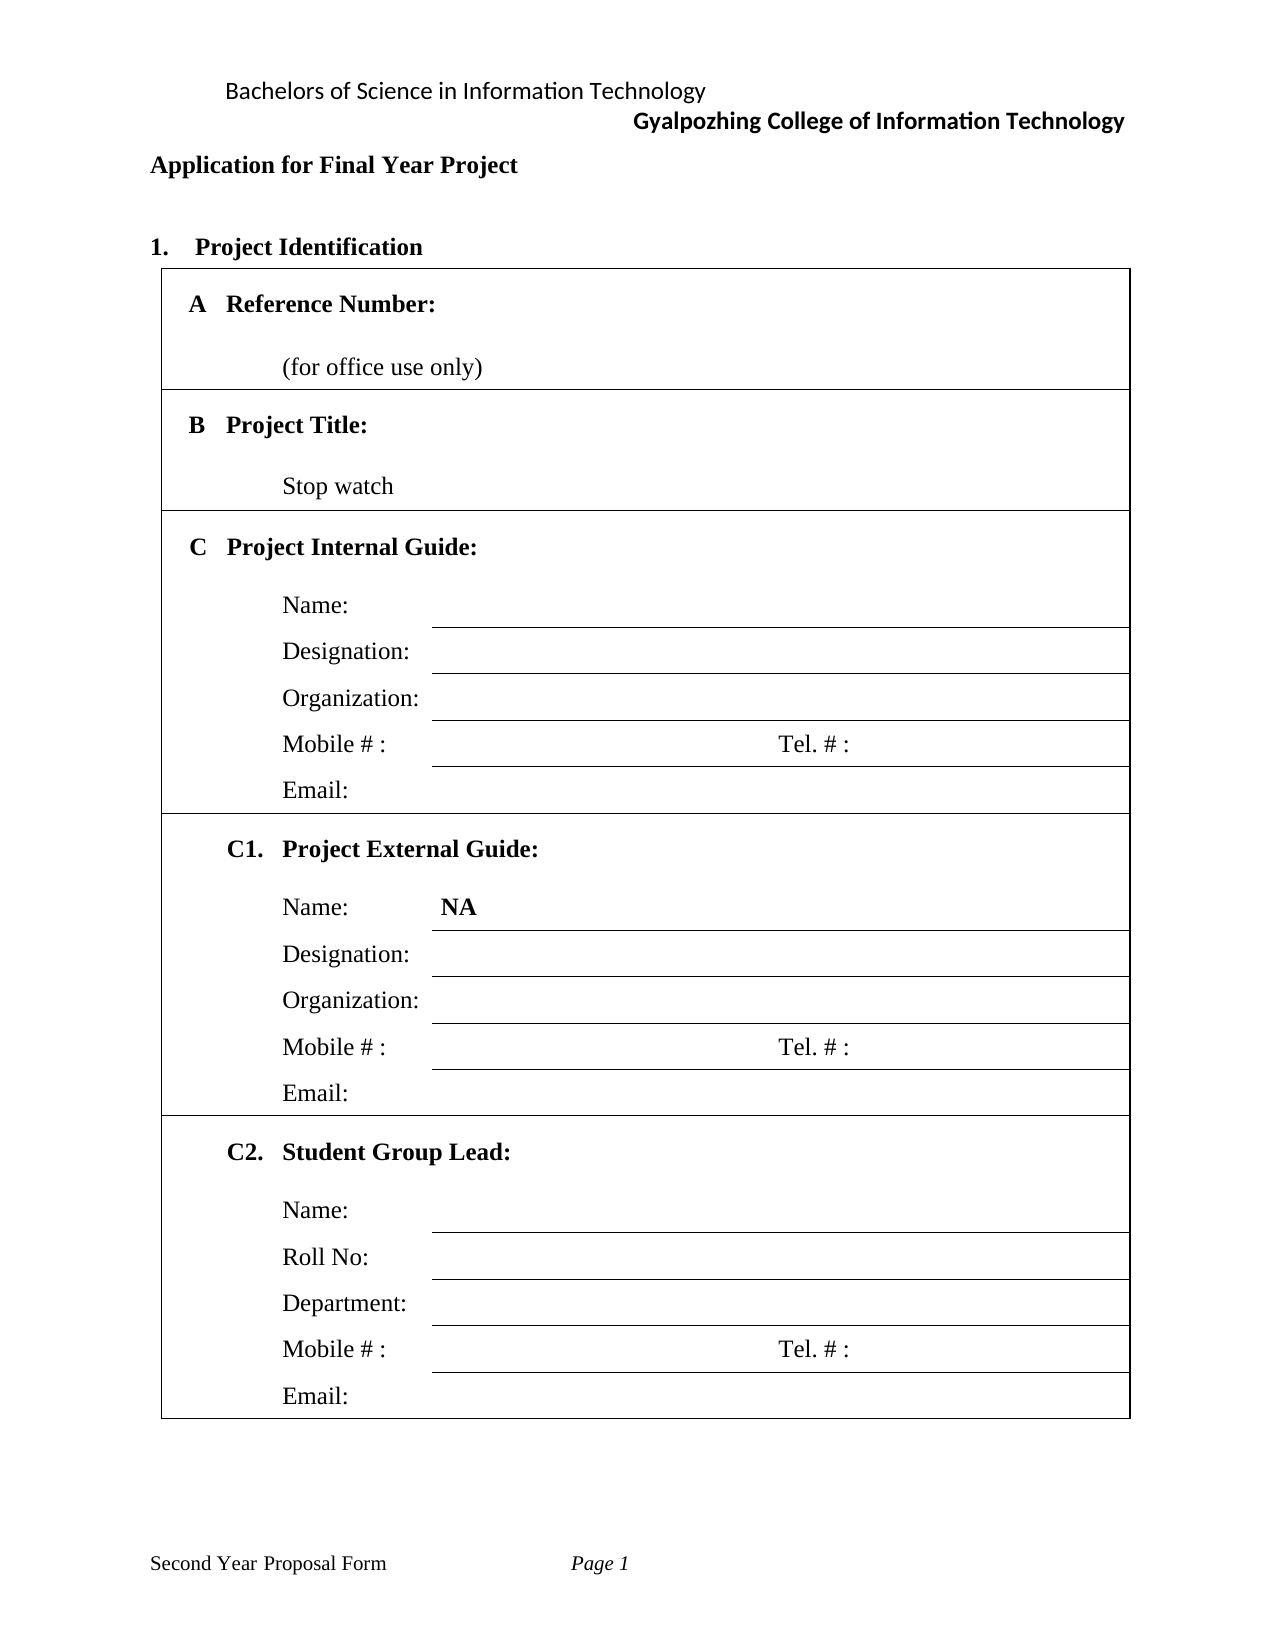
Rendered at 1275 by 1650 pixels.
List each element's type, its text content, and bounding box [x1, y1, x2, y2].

table_cell Email: [162, 1069, 432, 1115]
table_cell Email: [162, 766, 432, 813]
table_cell (for office use only) [162, 339, 1129, 389]
table_cell [882, 1024, 1129, 1069]
table_cell Department: [162, 1279, 432, 1325]
table_cell [432, 1373, 1129, 1418]
table_cell [432, 1024, 770, 1069]
table_cell Designation: [162, 930, 432, 976]
table_cell C2. Student Group Lead: [162, 1116, 1129, 1187]
table_cell Mobile # : [162, 720, 432, 766]
table_cell Name: [162, 1187, 432, 1232]
table_cell [432, 977, 1129, 1022]
table_cell [432, 674, 1129, 720]
table_cell Roll No: [162, 1232, 432, 1279]
table_cell Tel. # : [770, 1024, 882, 1069]
table_cell Project Title: [162, 390, 1129, 460]
table_cell Organization: [162, 976, 432, 1022]
table_cell [432, 1280, 1129, 1325]
table_cell Designation: [162, 627, 432, 673]
table_cell [432, 931, 1129, 976]
table_cell Name: [162, 884, 432, 929]
table_cell Email: [162, 1372, 432, 1418]
table_cell NA [432, 884, 1129, 929]
table_cell [432, 628, 1129, 673]
table_cell [432, 1233, 1129, 1279]
table_cell [432, 1187, 1129, 1232]
subtitle 1. Project Identification [150, 232, 1125, 261]
table_cell Tel. # : [770, 721, 882, 766]
table_cell [432, 721, 770, 766]
table_cell Project Internal Guide: [162, 511, 1129, 581]
table_cell [432, 767, 1129, 813]
table_cell [882, 721, 1129, 766]
table_cell Organization: [162, 673, 432, 720]
text Application for Final Year Project [150, 150, 1125, 179]
table_cell C1. Project External Guide: [162, 814, 1129, 884]
table_header Reference Number: [162, 269, 1129, 339]
table_cell [432, 1070, 1129, 1115]
table_cell Name: [162, 581, 432, 627]
table_cell Tel. # : [770, 1326, 882, 1372]
table_cell [432, 1326, 770, 1372]
table_cell [432, 581, 1129, 627]
table_cell Stop watch [162, 460, 1129, 510]
table_cell [882, 1326, 1129, 1372]
table_cell Mobile # : [162, 1325, 432, 1372]
table_cell Mobile # : [162, 1023, 432, 1069]
